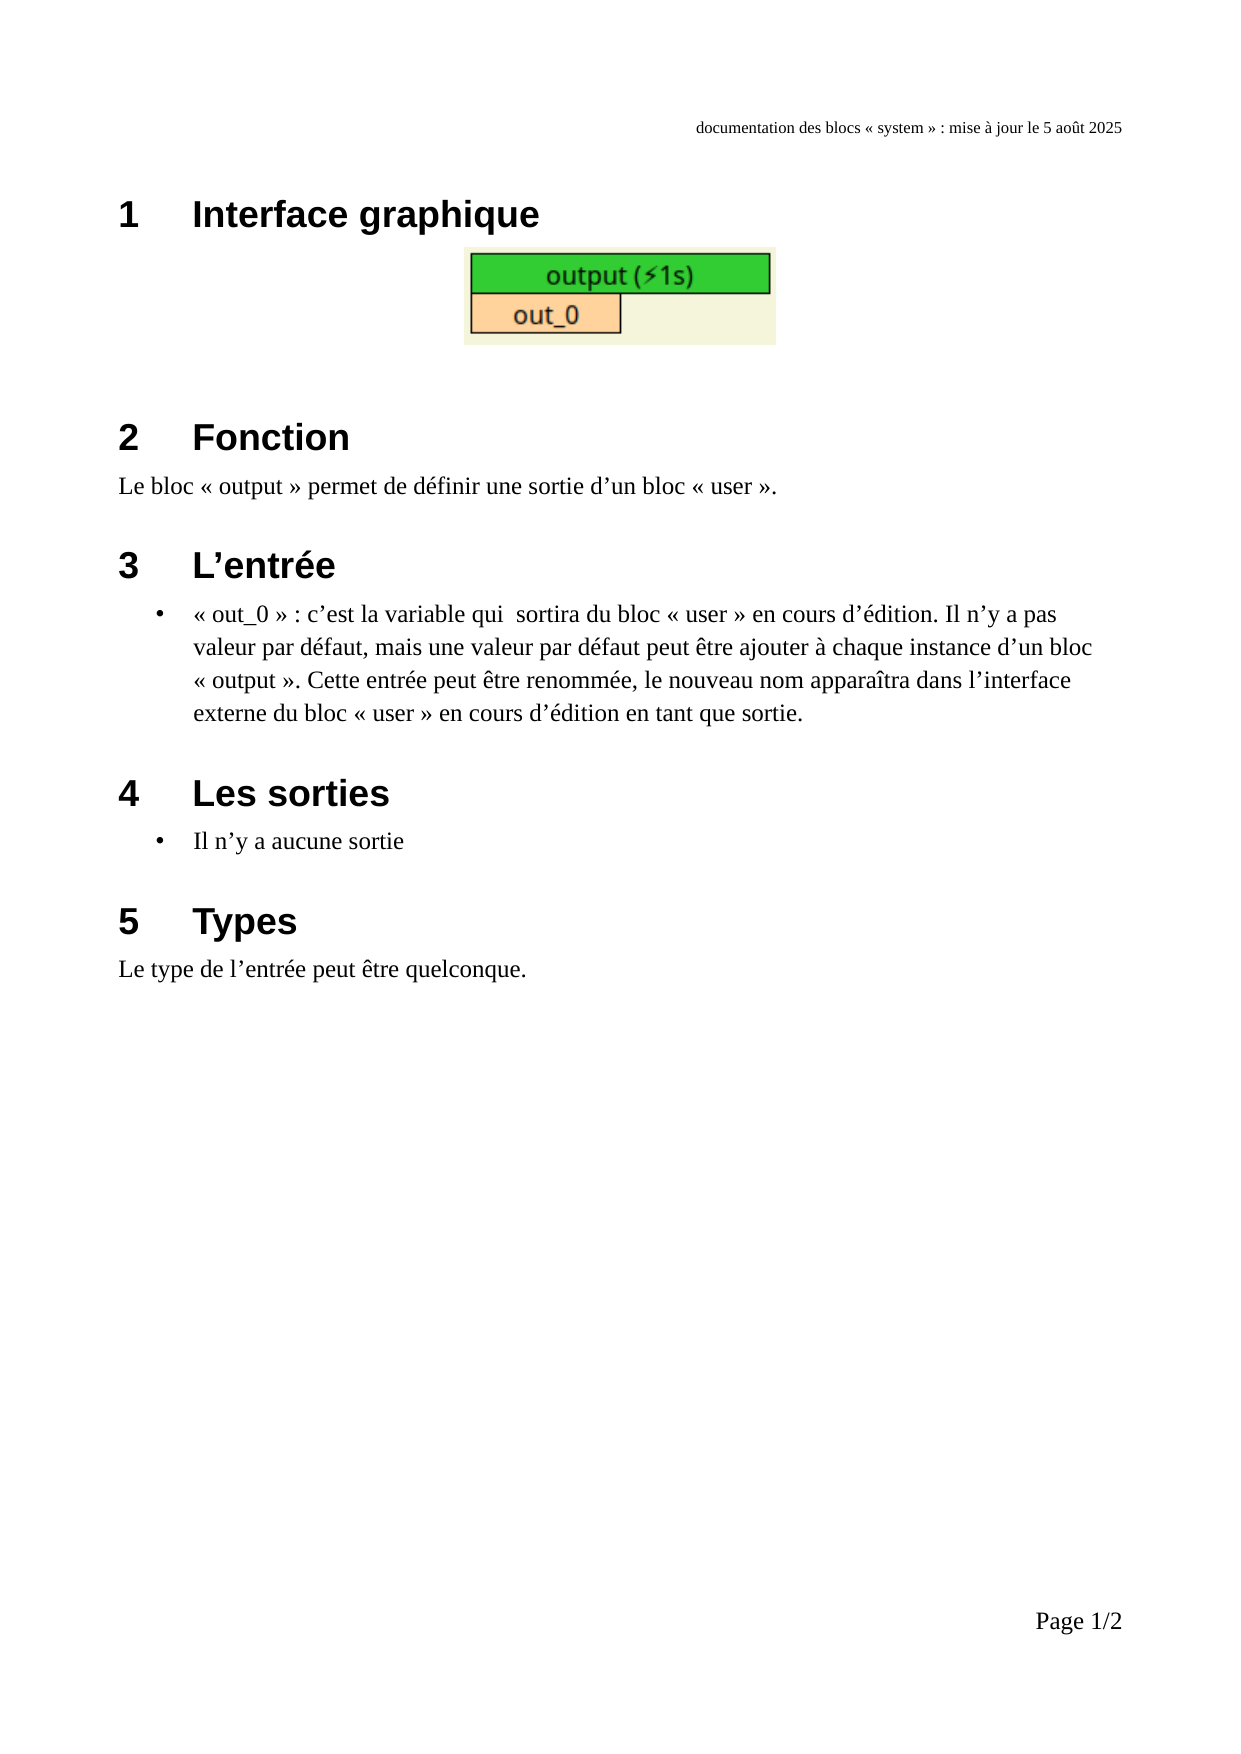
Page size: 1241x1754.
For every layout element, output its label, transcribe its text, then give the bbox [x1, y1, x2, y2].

subtitle L’entrée [118, 543, 1122, 587]
text Le type de l’entrée peut être quelconque. [118, 954, 1122, 983]
subtitle Interface graphique [118, 192, 1122, 235]
subtitle Fonction [118, 415, 1122, 458]
list « out_0 » : c’est la variable qui sortira du bloc « user » en cours d’édition. Il n’y a pas valeur par défaut, mais une valeur par défaut peut être ajouter à chaque instance d’un bloc « output ». Cette entrée peut être renommée, le nouveau nom apparaîtra dans l’interface externe du bloc « user » en cours d’édition en tant que sortie. [156, 599, 1122, 727]
list Il n’y a aucune sortie [156, 826, 1122, 855]
subtitle Types [118, 899, 1122, 942]
subtitle Les sorties [118, 771, 1122, 814]
picture [463, 247, 777, 345]
text Le bloc « output » permet de définir une sortie d’un bloc « user ». [118, 471, 1122, 499]
